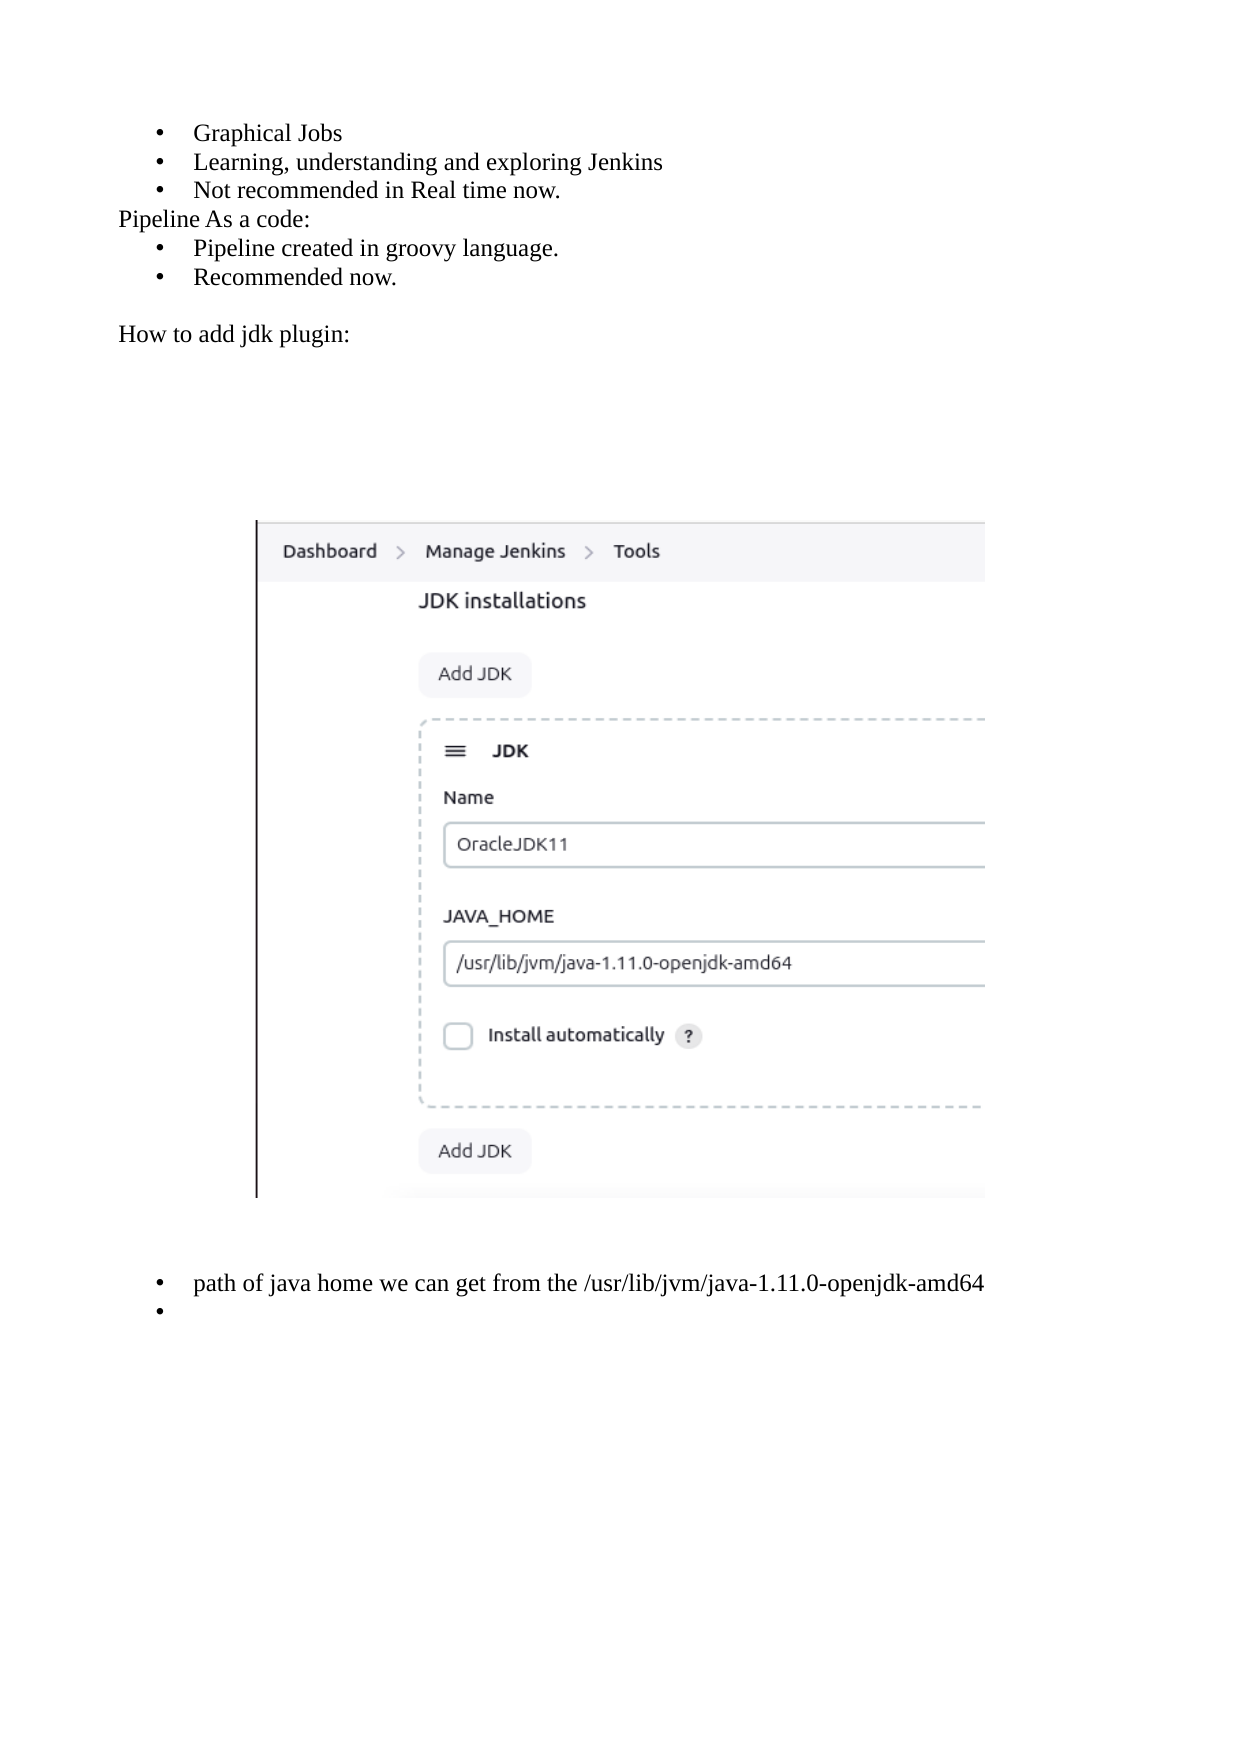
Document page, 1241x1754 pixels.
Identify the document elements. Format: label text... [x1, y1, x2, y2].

text Pipeline As a code: [118, 204, 1122, 233]
picture [255, 520, 985, 1198]
list Graphical Jobs [156, 118, 1122, 147]
list Pipeline created in groovy language. [156, 233, 1122, 262]
list Recommended now. [156, 262, 1122, 291]
list Not recommended in Real time now. [156, 176, 1122, 204]
text How to add jdk plugin: [118, 319, 1122, 348]
list path of java home we can get from the /usr/lib/jvm/java-1.11.0-openjdk-amd64 [156, 1268, 1122, 1297]
list Learning, understanding and exploring Jenkins [156, 147, 1122, 176]
